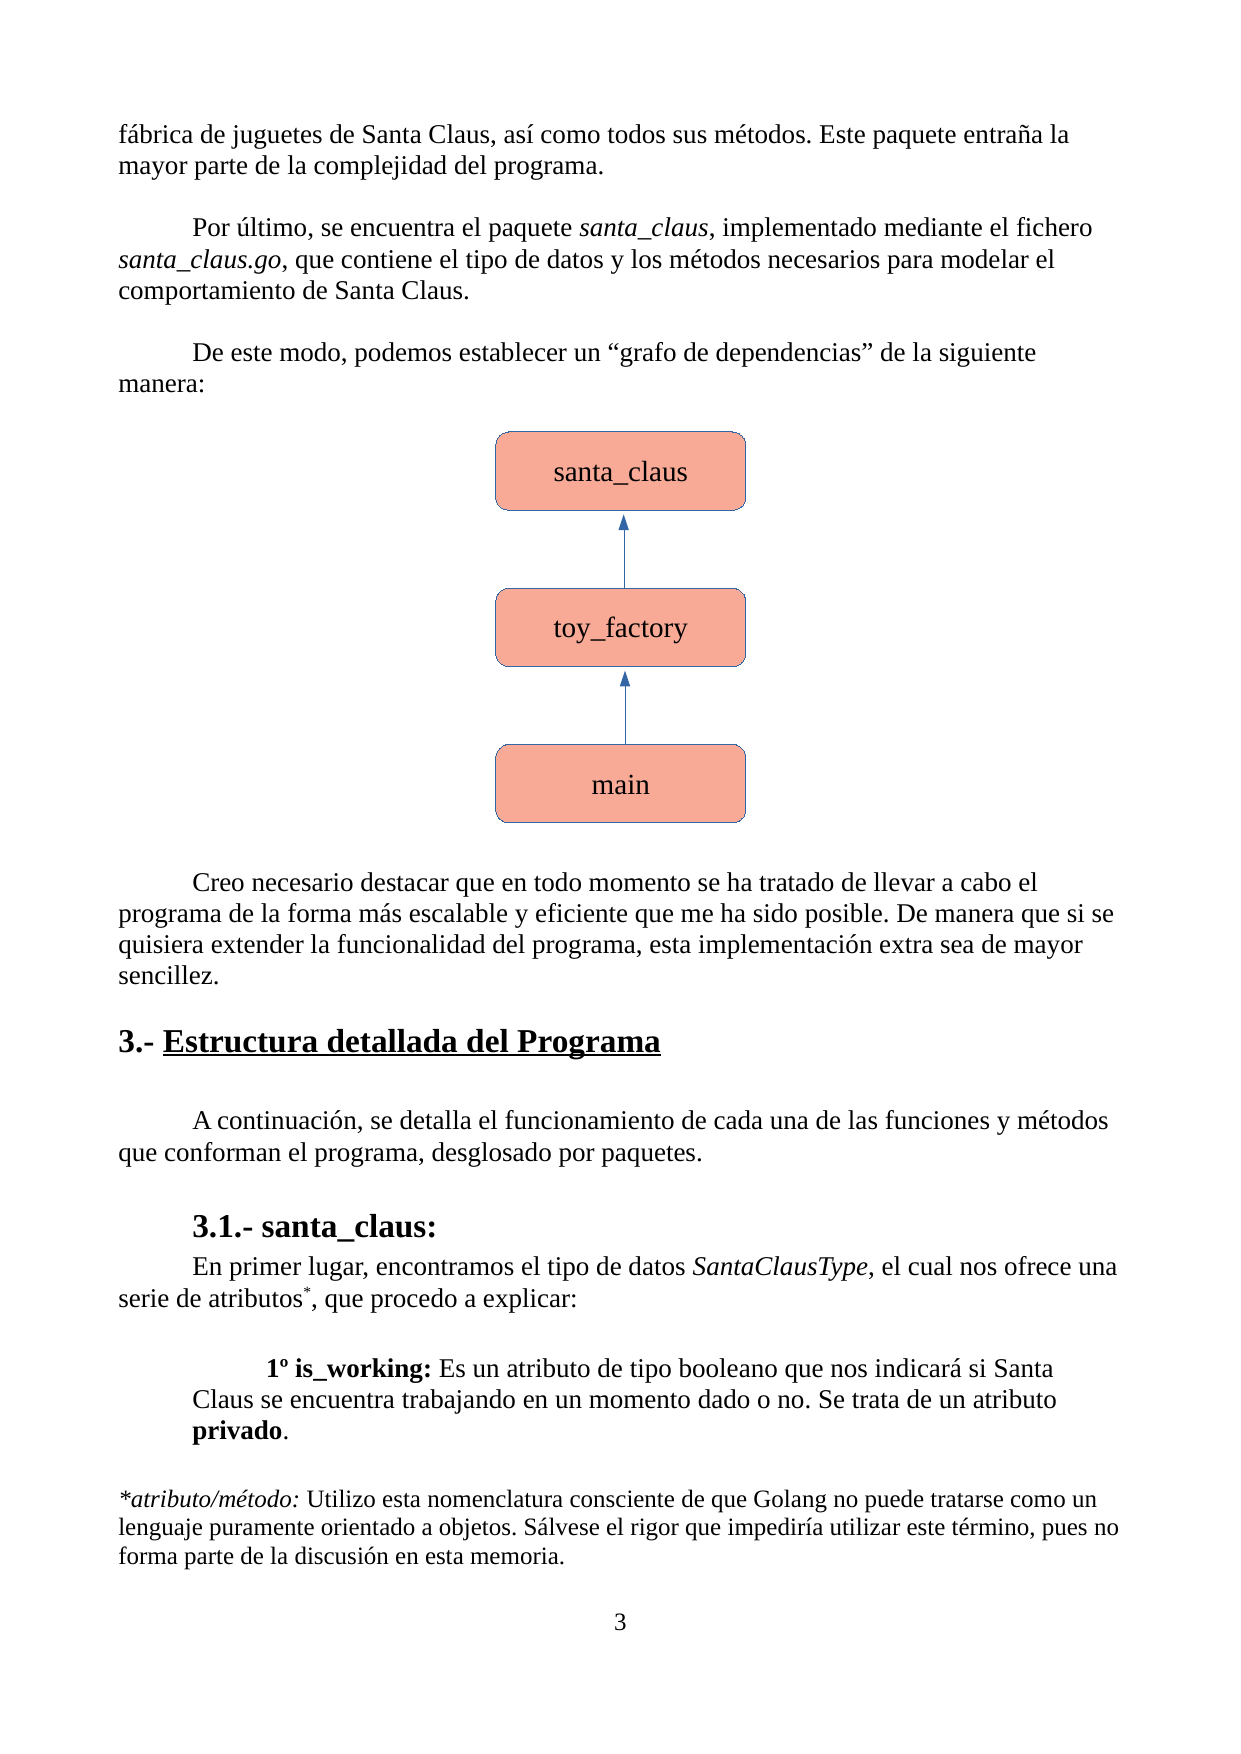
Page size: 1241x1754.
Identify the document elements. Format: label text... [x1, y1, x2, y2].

text 1º is_working: Es un atributo de tipo booleano que nos indicará si Santa Claus se encuentra trabajando en un momento dado o no. Se trata de un atributo privado. [118, 1352, 1122, 1445]
text 3.1.- santa_claus: [118, 1206, 1122, 1244]
text *atributo/método: Utilizo esta nomenclatura consciente de que Golang no puede tratarse como un lenguaje puramente orientado a objetos. Sálvese el rigor que impediría utilizar este término, pues no forma parte de la discusión en esta memoria. [118, 1484, 1122, 1570]
text De este modo, podemos establecer un “grafo de dependencias” de la siguiente manera: [118, 336, 1122, 398]
text fábrica de juguetes de Santa Claus, así como todos sus métodos. Este paquete entraña la mayor parte de la complejidad del programa. [118, 118, 1122, 180]
text Por último, se encuentra el paquete santa_claus, implementado mediante el fichero santa_claus.go, que contiene el tipo de datos y los métodos necesarios para modelar el comportamiento de Santa Claus. [118, 212, 1122, 305]
text A continuación, se detalla el funcionamiento de cada una de las funciones y métodos que conforman el programa, desglosado por paquetes. [118, 1098, 1122, 1167]
text 3.- Estructura detallada del Programa [118, 1021, 1122, 1060]
text En primer lugar, encontramos el tipo de datos SantaClausType, el cual nos ofrece una serie de atributos*, que procedo a explicar: [118, 1244, 1122, 1314]
text Creo necesario destacar que en todo momento se ha tratado de llevar a cabo el programa de la forma más escalable y eficiente que me ha sido posible. De manera que si se quisiera extender la funcionalidad del programa, esta implementación extra sea de mayor sencillez. [118, 866, 1122, 990]
